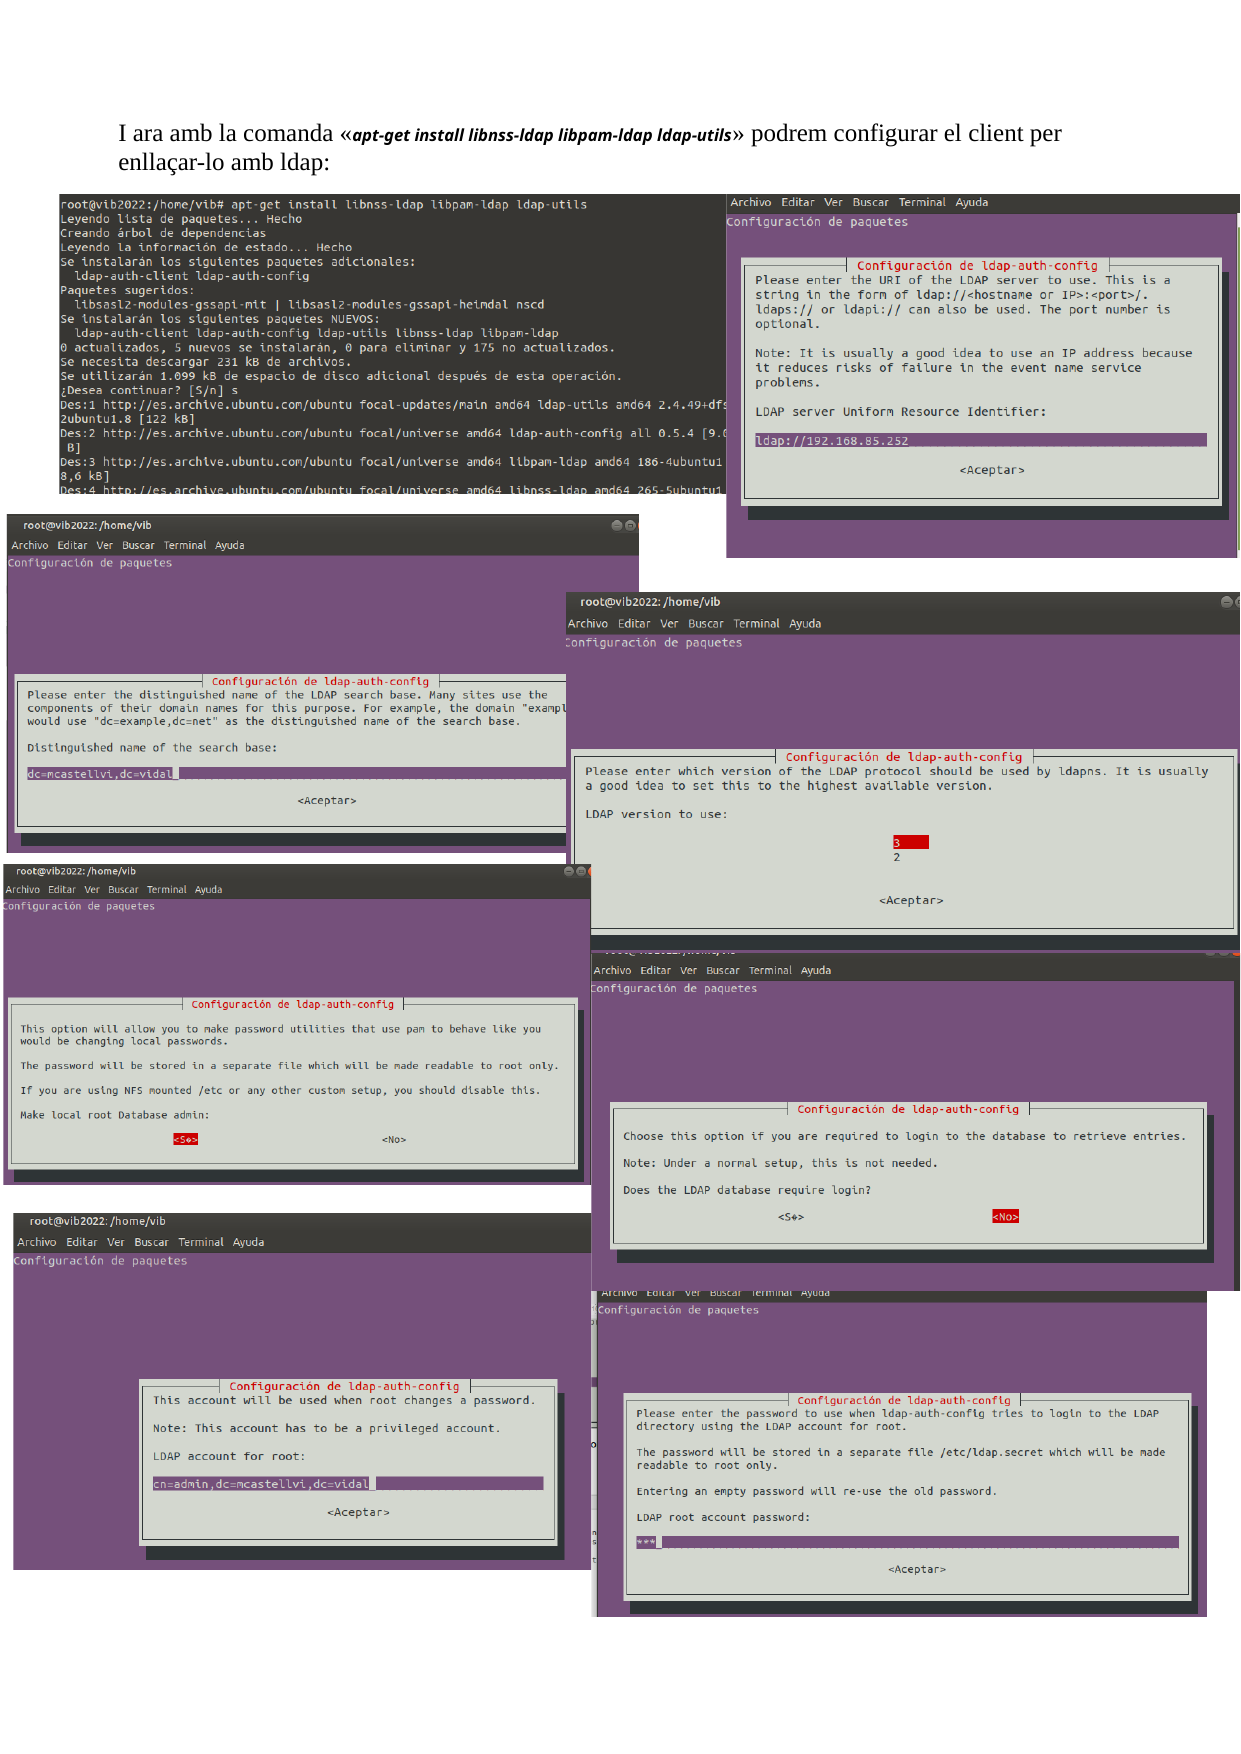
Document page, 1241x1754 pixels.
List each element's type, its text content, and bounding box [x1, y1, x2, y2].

text I ara amb la comanda «apt-get install libnss-ldap libpam-ldap ldap-utils» podrem configurar el client per enllaçar-lo amb ldap: [118, 118, 1122, 176]
picture [59, 194, 1240, 558]
picture [3, 514, 1241, 1617]
